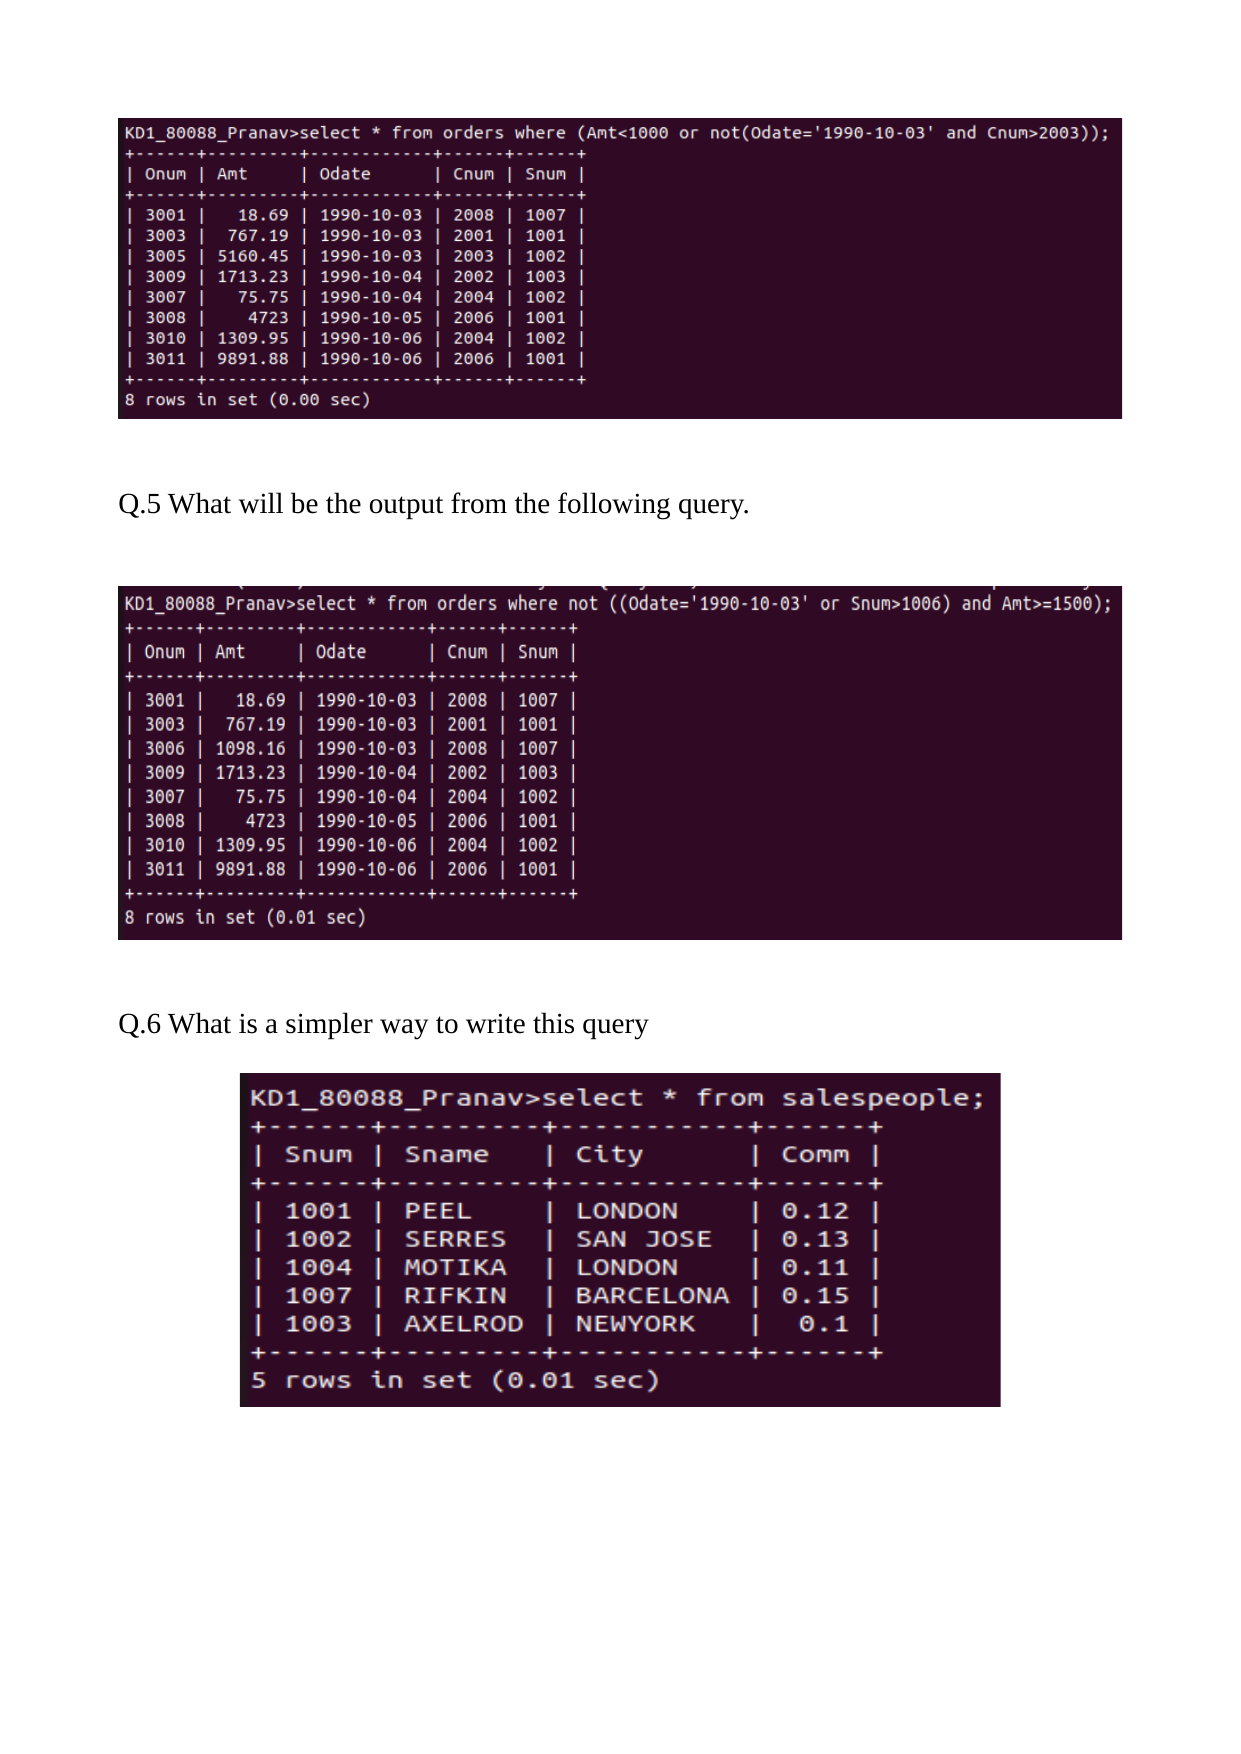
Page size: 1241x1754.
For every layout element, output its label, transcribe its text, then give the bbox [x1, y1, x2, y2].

picture [118, 118, 1123, 419]
text Q.6 What is a simpler way to write this query [118, 1006, 1122, 1040]
picture [118, 586, 1123, 940]
picture [239, 1073, 1001, 1407]
text Q.5 What will be the output from the following query. [118, 486, 1122, 519]
